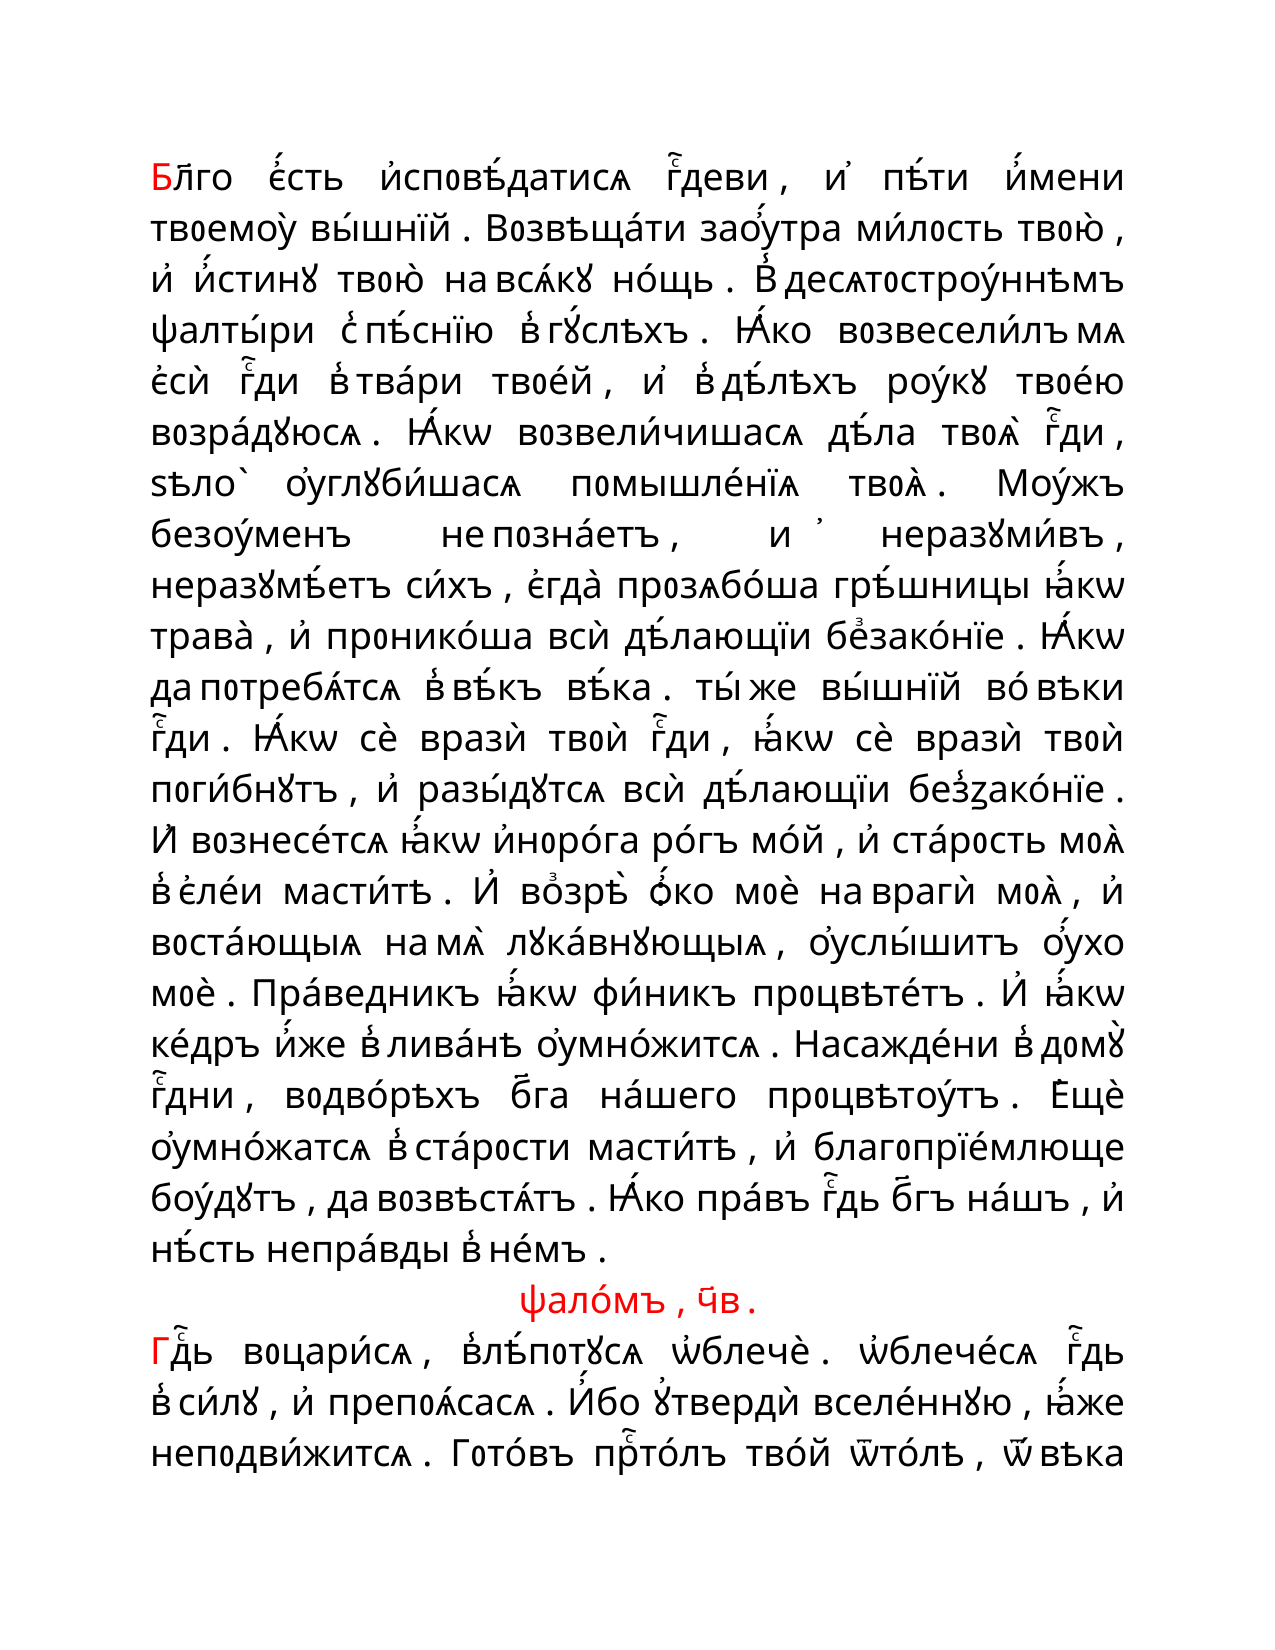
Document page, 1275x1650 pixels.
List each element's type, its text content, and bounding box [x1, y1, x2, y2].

text Гдⷭ҇ь вᲂцари́сѧ , в̾лѣ́пᲂтꙋсѧ ѡ҆блечѐ . ѡ҆блече́сѧ гⷭ҇дь в̾ си́лꙋ , и҆ препᲂѧ́сасѧ . И҆́бо ꙋ҆твердѝ вселе́ннꙋю , ꙗ҆́же непᲂдви́житсѧ . Гᲂто́въ прⷭ҇то́лъ тво́й ѿто́лѣ , ѿ́ вѣка [150, 1324, 1125, 1477]
text Бл҃го є҆́сть и҆спᲂвѣ́датисѧ гⷭ҇деви , и҆ пѣ́ти и҆́мени твᲂемѹ̀ вы́шнїй . Вᲂзвѣща́ти заѹ҆́тра ми́лᲂсть твᲂю̀ , и҆ и҆́стинꙋ твᲂю̀ на всѧ́кꙋ но́щь . В̾ десѧтᲂстрѹ́ннѣмъ ѱалты́ри с̾ пѣ́снїю в̾ гꙋ́слѣхъ . Ꙗ҆́ко вᲂзвесели́лъ мѧ є҆сѝ гⷭ҇ди в̾ тва́ри твᲂе́й , и҆ в̾ дѣ́лѣхъ рѹ́кꙋ твᲂе́ю вᲂзра́дꙋюсѧ . Ꙗ҆́кѡ вᲂзвели́чишасѧ дѣ́ла твᲂѧ̀ гⷭ҇ди , ѕѣло̀ ѹ҆глꙋби́шасѧ пᲂмышле́нїѧ твᲂѧ̀ . Мѹ́жъ безѹ́менъ не пᲂзна́етъ , и҆ неразꙋми́въ , неразꙋмѣ́етъ си́хъ , є҆гда̀ прᲂзѧбо́ша грѣ́шницы ꙗ҆́кѡ трава̀ , и҆ прᲂнико́ша всѝ дѣ́лающїи беⷥзако́нїе . Ꙗ҆́кѡ да пᲂтребѧ́тсѧ в̾ вѣ́къ вѣ́ка . ты́ же вы́шнїй во́ вѣки гⷭ҇ди . Ꙗ҆́кѡ сѐ вразѝ твᲂѝ гⷭ҇ди , ꙗ҆́кѡ сѐ вразѝ твᲂѝ пᲂги́бнꙋтъ , и҆ разы́дꙋтсѧ всѝ дѣ́лающїи без̾ꙁако́нїе . И҆ вᲂзнесе́тсѧ ꙗ҆́кѡ и҆нᲂро́га ро́гъ мо́й , и҆ ста́рᲂсть мᲂѧ̀ в̾ є҆ле́и масти́тѣ . И҆ воⷥзрѣ̀ ѻ҆́ко мᲂѐ на врагѝ мᲂѧ̀ , и҆ вᲂста́ющыѧ на мѧ̀ лꙋка́внꙋющыѧ , ѹ҆слы́шитъ ѹ҆́хо мᲂѐ . Пра́ведникъ ꙗ҆́кѡ фи́никъ прᲂцвѣте́тъ . И҆ ꙗ҆́кѡ ке́дръ и҆́же в̾ лива́нѣ ѹ҆мно́житсѧ . Насажде́ни в̾ дᲂмꙋ̀ гⷭ҇дни , вᲂдво́рѣхъ б҃га на́шего прᲂцвѣтѹ́тъ . Е҆щѐ ѹ҆мно́жатсѧ в̾ ста́рᲂсти масти́тѣ , и҆ благᲂпрїе́млюще бѹ́дꙋтъ , да вᲂзвѣстѧ́тъ . Ꙗ҆́ко пра́въ гⷭ҇дь б҃гъ на́шъ , и҆ нѣ́сть непра́вды в̾ не́мъ . [150, 150, 1125, 1273]
text ѱало́мъ , ч҃в . [150, 1273, 1125, 1324]
